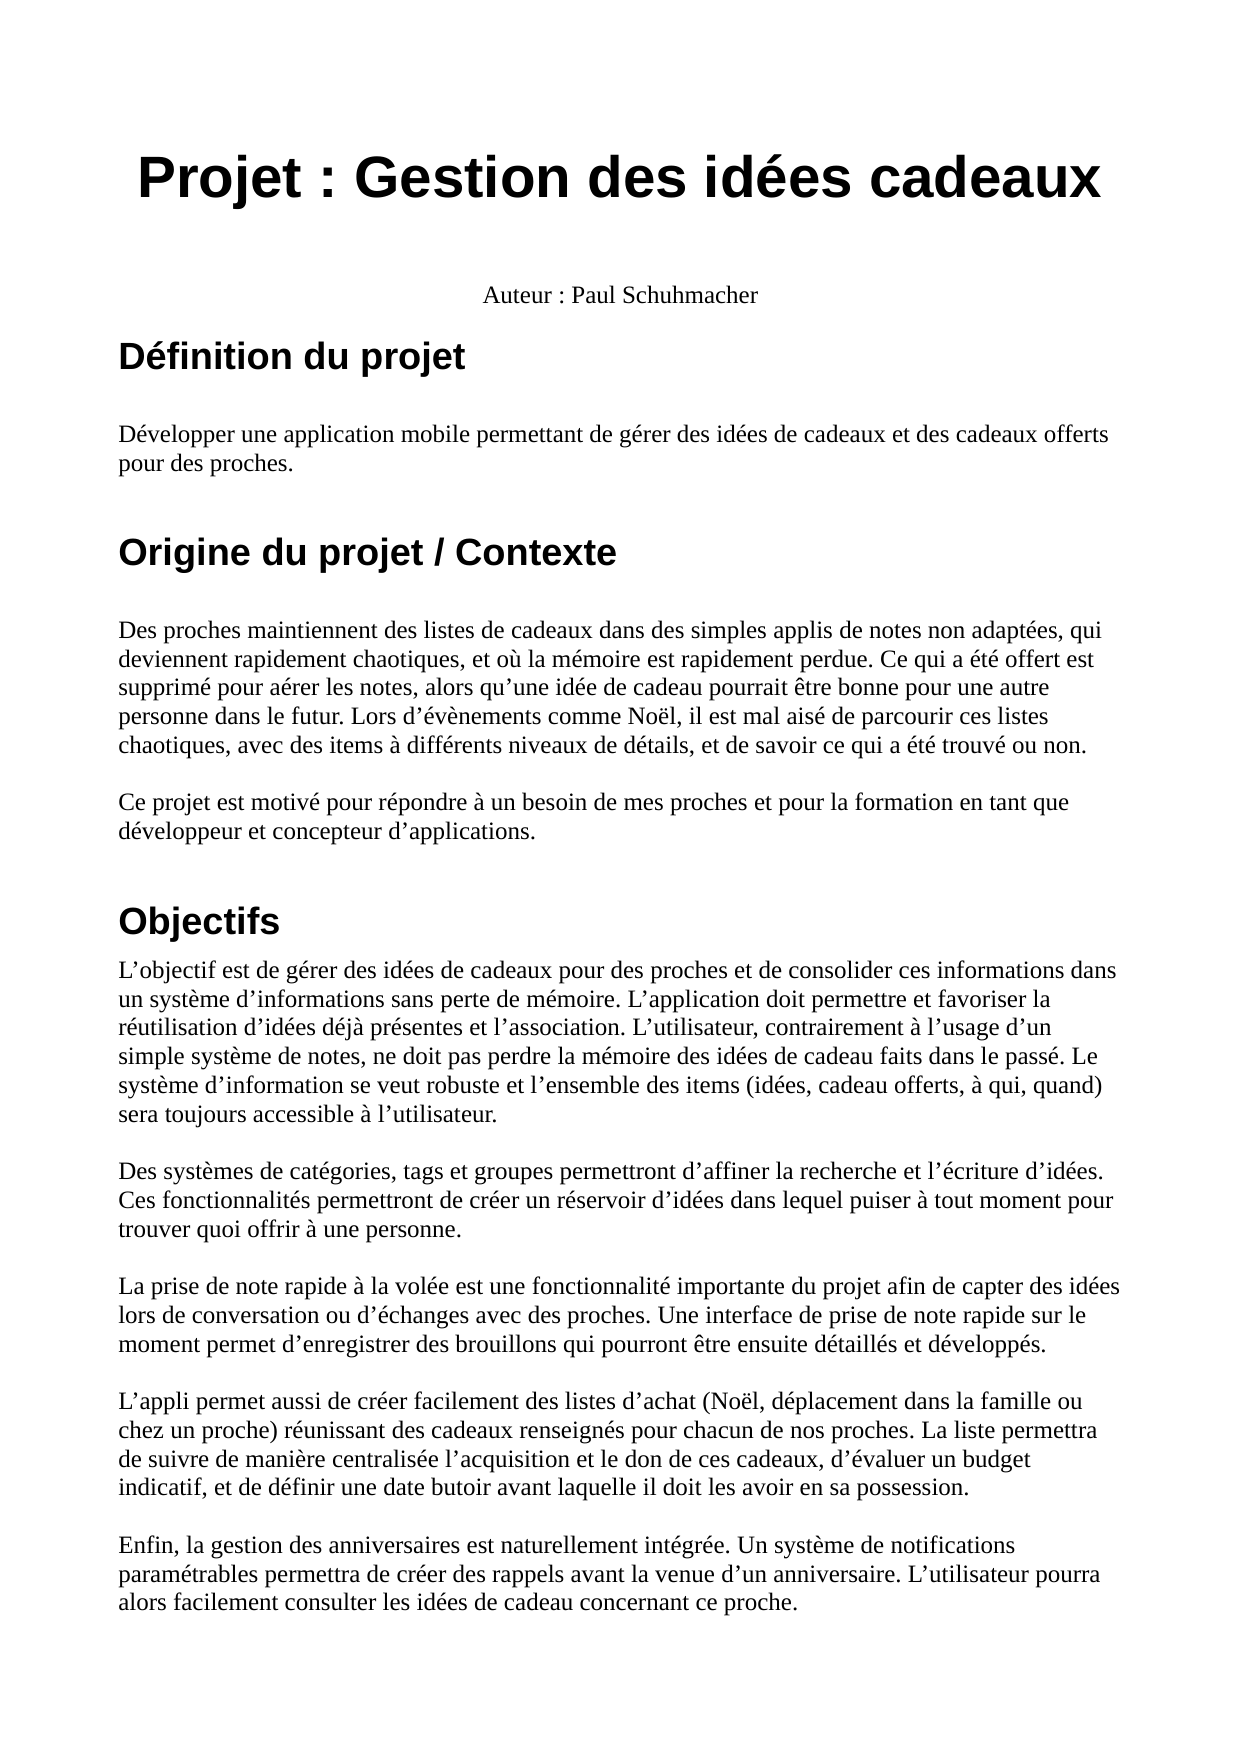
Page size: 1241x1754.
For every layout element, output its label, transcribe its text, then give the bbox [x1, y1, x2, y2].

text L’appli permet aussi de créer facilement des listes d’achat (Noël, déplacement dans la famille ou chez un proche) réunissant des cadeaux renseignés pour chacun de nos proches. La liste permettra de suivre de manière centralisée l’acquisition et le don de ces cadeaux, d’évaluer un budget indicatif, et de définir une date butoir avant laquelle il doit les avoir en sa possession. [118, 1386, 1122, 1501]
subtitle Définition du projet [118, 334, 1122, 378]
text L’objectif est de gérer des idées de cadeaux pour des proches et de consolider ces informations dans un système d’informations sans perte de mémoire. L’application doit permettre et favoriser la réutilisation d’idées déjà présentes et l’association. L’utilisateur, contrairement à l’usage d’un simple système de notes, ne doit pas perdre la mémoire des idées de cadeau faits dans le passé. Le système d’information se veut robuste et l’ensemble des items (idées, cadeau offerts, à qui, quand) sera toujours accessible à l’utilisateur. [118, 955, 1122, 1127]
text Ce projet est motivé pour répondre à un besoin de mes proches et pour la formation en tant que développeur et concepteur d’applications. [118, 787, 1122, 845]
subtitle Objectifs [118, 899, 1122, 942]
text Développer une application mobile permettant de gérer des idées de cadeaux et des cadeaux offerts pour des proches. [118, 419, 1122, 476]
text Des proches maintiennent des listes de cadeaux dans des simples applis de notes non adaptées, qui deviennent rapidement chaotiques, et où la mémoire est rapidement perdue. Ce qui a été offert est supprimé pour aérer les notes, alors qu’une idée de cadeau pourrait être bonne pour une autre personne dans le futur. Lors d’évènements comme Noël, il est mal aisé de parcourir ces listes chaotiques, avec des items à différents niveaux de détails, et de savoir ce qui a été trouvé ou non. [118, 615, 1122, 759]
text Des systèmes de catégories, tags et groupes permettront d’affiner la recherche et l’écriture d’idées. Ces fonctionnalités permettront de créer un réservoir d’idées dans lequel puiser à tout moment pour trouver quoi offrir à une personne. [118, 1156, 1122, 1242]
text Auteur : Paul Schuhmacher [118, 280, 1122, 309]
title Projet : Gestion des idées cadeaux [118, 143, 1122, 210]
text Enfin, la gestion des anniversaires est naturellement intégrée. Un système de notifications paramétrables permettra de créer des rappels avant la venue d’un anniversaire. L’utilisateur pourra alors facilement consulter les idées de cadeau concernant ce proche. [118, 1530, 1122, 1616]
subtitle Origine du projet / Contexte [118, 530, 1122, 574]
text La prise de note rapide à la volée est une fonctionnalité importante du projet afin de capter des idées lors de conversation ou d’échanges avec des proches. Une interface de prise de note rapide sur le moment permet d’enregistrer des brouillons qui pourront être ensuite détaillés et développés. [118, 1271, 1122, 1357]
